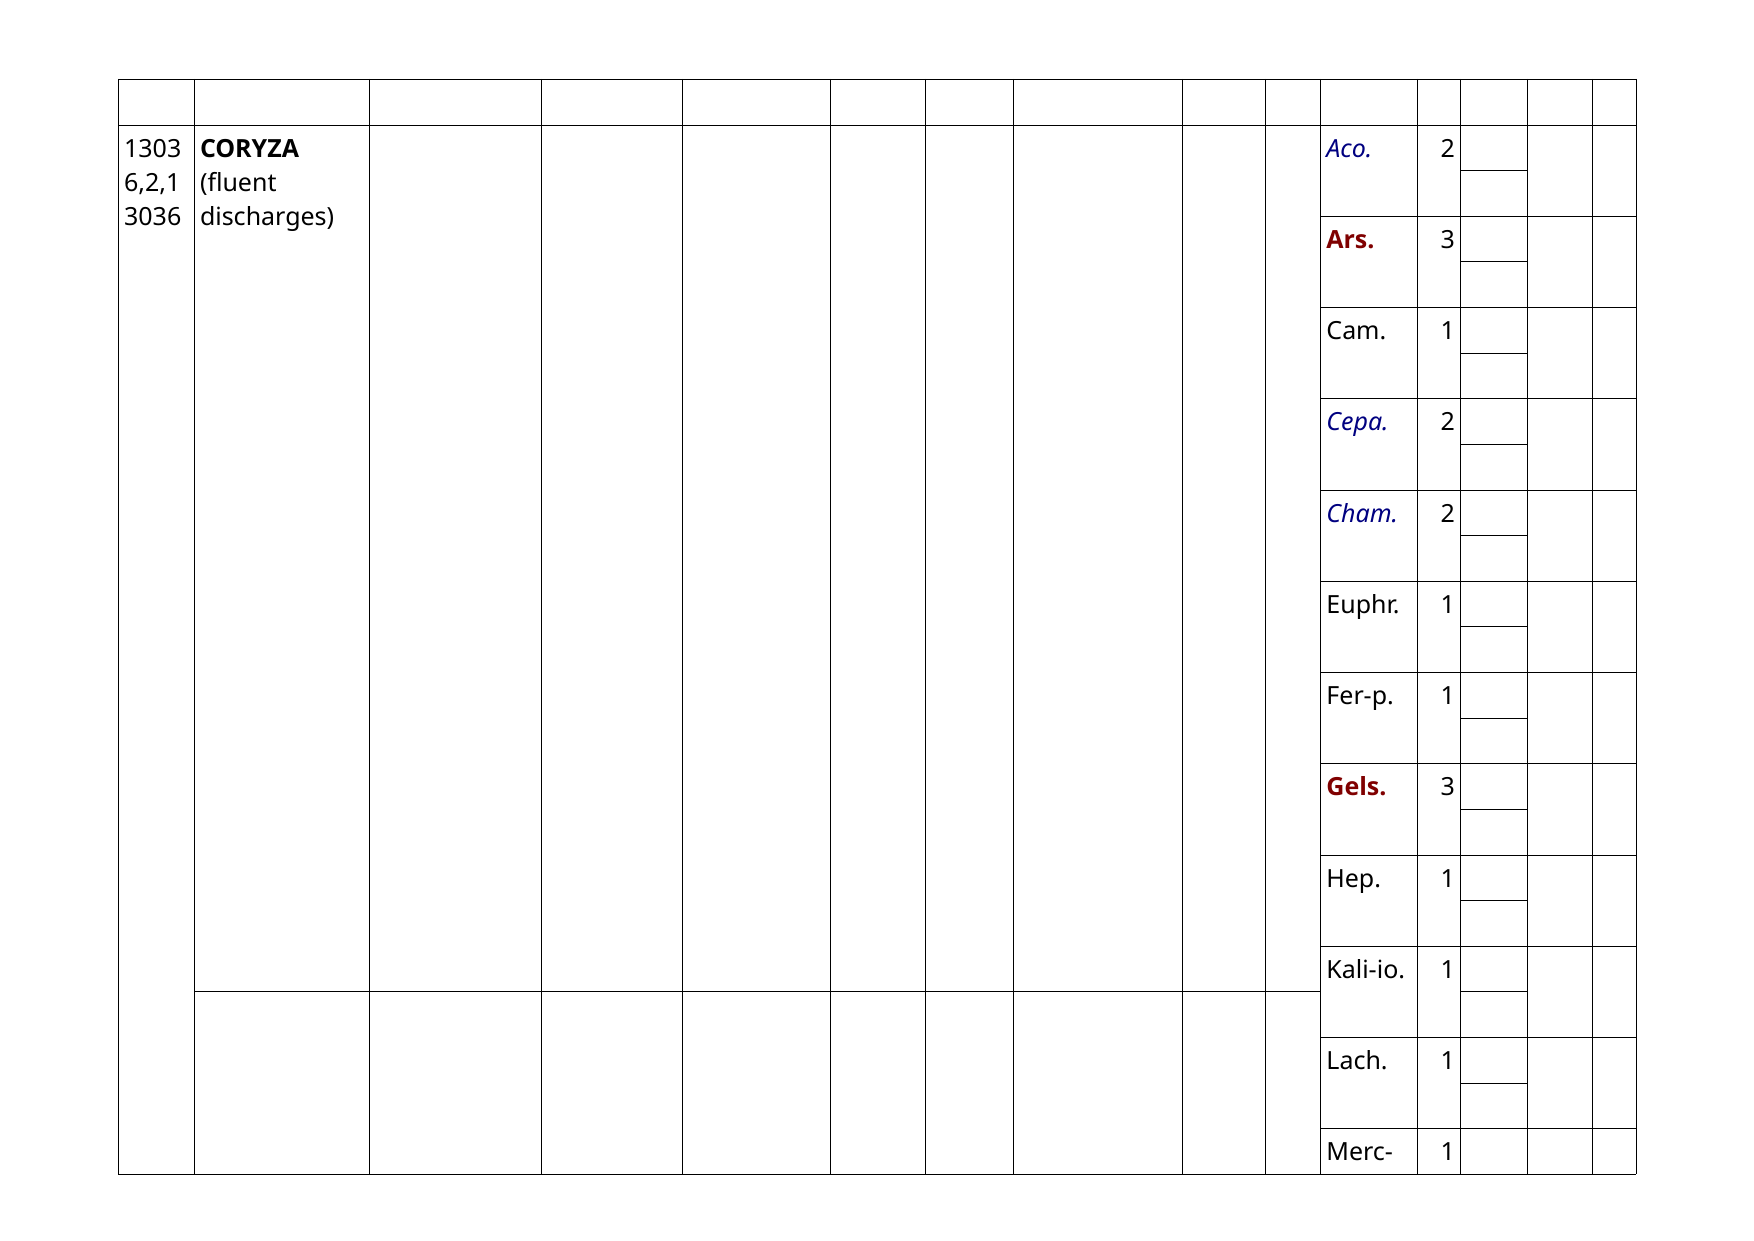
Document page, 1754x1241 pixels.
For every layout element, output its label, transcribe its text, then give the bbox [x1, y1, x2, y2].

table_cell Aco. [1321, 126, 1417, 216]
table_cell Hep. [1321, 856, 1417, 946]
table_cell [370, 126, 541, 991]
table_cell [1528, 491, 1592, 581]
table_cell [1461, 399, 1527, 444]
table_cell Cham. [1321, 491, 1417, 581]
table_cell [1461, 308, 1527, 353]
table_cell [1461, 171, 1527, 216]
table_cell [1461, 810, 1527, 854]
table_cell [370, 80, 541, 124]
table_cell 1 [1418, 856, 1460, 946]
table_cell [1593, 582, 1636, 672]
table_cell 3 [1418, 764, 1460, 854]
table_cell [1461, 354, 1527, 398]
table_cell [1528, 673, 1592, 763]
table_cell [1593, 1038, 1636, 1128]
table_cell [1461, 673, 1527, 718]
table_cell [1528, 764, 1592, 854]
table_cell 1 [1418, 1129, 1460, 1174]
table_cell [1461, 491, 1527, 535]
table_cell [926, 126, 1013, 991]
table_cell [1014, 126, 1182, 991]
table_cell [1461, 445, 1527, 489]
table_cell Kali-io. [1321, 947, 1417, 1037]
table_cell [683, 126, 830, 991]
table_cell [1528, 947, 1592, 1037]
table_cell [1461, 1129, 1527, 1174]
table_cell 2 [1418, 491, 1460, 581]
table_cell Euphr. [1321, 582, 1417, 672]
table_cell [1593, 126, 1636, 216]
table_cell [1461, 901, 1527, 946]
table_cell [1461, 992, 1527, 1037]
table_cell [1461, 719, 1527, 763]
table_cell [1183, 80, 1265, 124]
table_cell [926, 80, 1013, 124]
table_cell [1528, 856, 1592, 946]
table_cell [1528, 308, 1592, 398]
table_cell [1183, 126, 1265, 991]
table_cell 1 [1418, 673, 1460, 763]
table_cell [542, 80, 682, 124]
table_cell [1528, 582, 1592, 672]
table_cell [195, 992, 369, 1174]
table_cell Fer-p. [1321, 673, 1417, 763]
table_cell [1014, 992, 1182, 1174]
table_cell [1461, 582, 1527, 626]
table_cell [926, 992, 1013, 1174]
table_cell [1593, 947, 1636, 1037]
table_cell [831, 80, 925, 124]
table_cell [1528, 126, 1592, 216]
table_cell [1461, 217, 1527, 261]
table_cell [1593, 673, 1636, 763]
table_cell [1266, 992, 1320, 1174]
table_cell coryza (fluent discharges) [195, 126, 369, 991]
table_cell 1 [1418, 947, 1460, 1037]
table_cell [1593, 217, 1636, 307]
table_cell [1461, 627, 1527, 672]
table_cell [1593, 80, 1636, 124]
table_cell [1418, 80, 1460, 124]
table_cell [370, 992, 541, 1174]
table_cell [1528, 217, 1592, 307]
table_cell [1593, 308, 1636, 398]
table_cell [1528, 80, 1592, 124]
table_cell 2 [1418, 399, 1460, 489]
table_cell [1461, 764, 1527, 809]
table_cell [1014, 80, 1182, 124]
table_cell [1461, 80, 1527, 124]
table_cell [1461, 856, 1527, 900]
table_cell Cepa. [1321, 399, 1417, 489]
table_cell 13036,2,13036 [119, 126, 194, 1174]
table_cell [683, 992, 830, 1174]
table_cell [1266, 126, 1320, 991]
table_cell [1461, 1038, 1527, 1083]
table_cell [1593, 491, 1636, 581]
table_cell Lach. [1321, 1038, 1417, 1128]
table_cell [683, 80, 830, 124]
table_cell [1461, 126, 1527, 170]
table_cell [831, 992, 925, 1174]
table_cell [542, 126, 682, 991]
table_cell [1461, 262, 1527, 307]
table_cell Gels. [1321, 764, 1417, 854]
table_cell Merc- [1321, 1129, 1417, 1174]
table_cell 2 [1418, 126, 1460, 216]
table_cell [1528, 1129, 1592, 1174]
table_cell [1183, 992, 1265, 1174]
table_cell [1593, 856, 1636, 946]
table_cell [1461, 536, 1527, 581]
table_cell [195, 80, 369, 124]
table_cell 1 [1418, 1038, 1460, 1128]
table_cell [1528, 399, 1592, 489]
table_cell 1 [1418, 582, 1460, 672]
table_cell Cam. [1321, 308, 1417, 398]
table_cell 3 [1418, 217, 1460, 307]
table_cell [542, 992, 682, 1174]
table_cell Ars. [1321, 217, 1417, 307]
table_cell [1461, 1084, 1527, 1128]
table_cell [1461, 947, 1527, 991]
table_cell [1593, 399, 1636, 489]
table_cell 1 [1418, 308, 1460, 398]
table_cell [119, 80, 194, 124]
table_cell [1528, 1038, 1592, 1128]
table_cell [1593, 1129, 1636, 1174]
table_cell [1321, 80, 1417, 124]
table_cell [1593, 764, 1636, 854]
table_cell [1266, 80, 1320, 124]
table_cell [831, 126, 925, 991]
